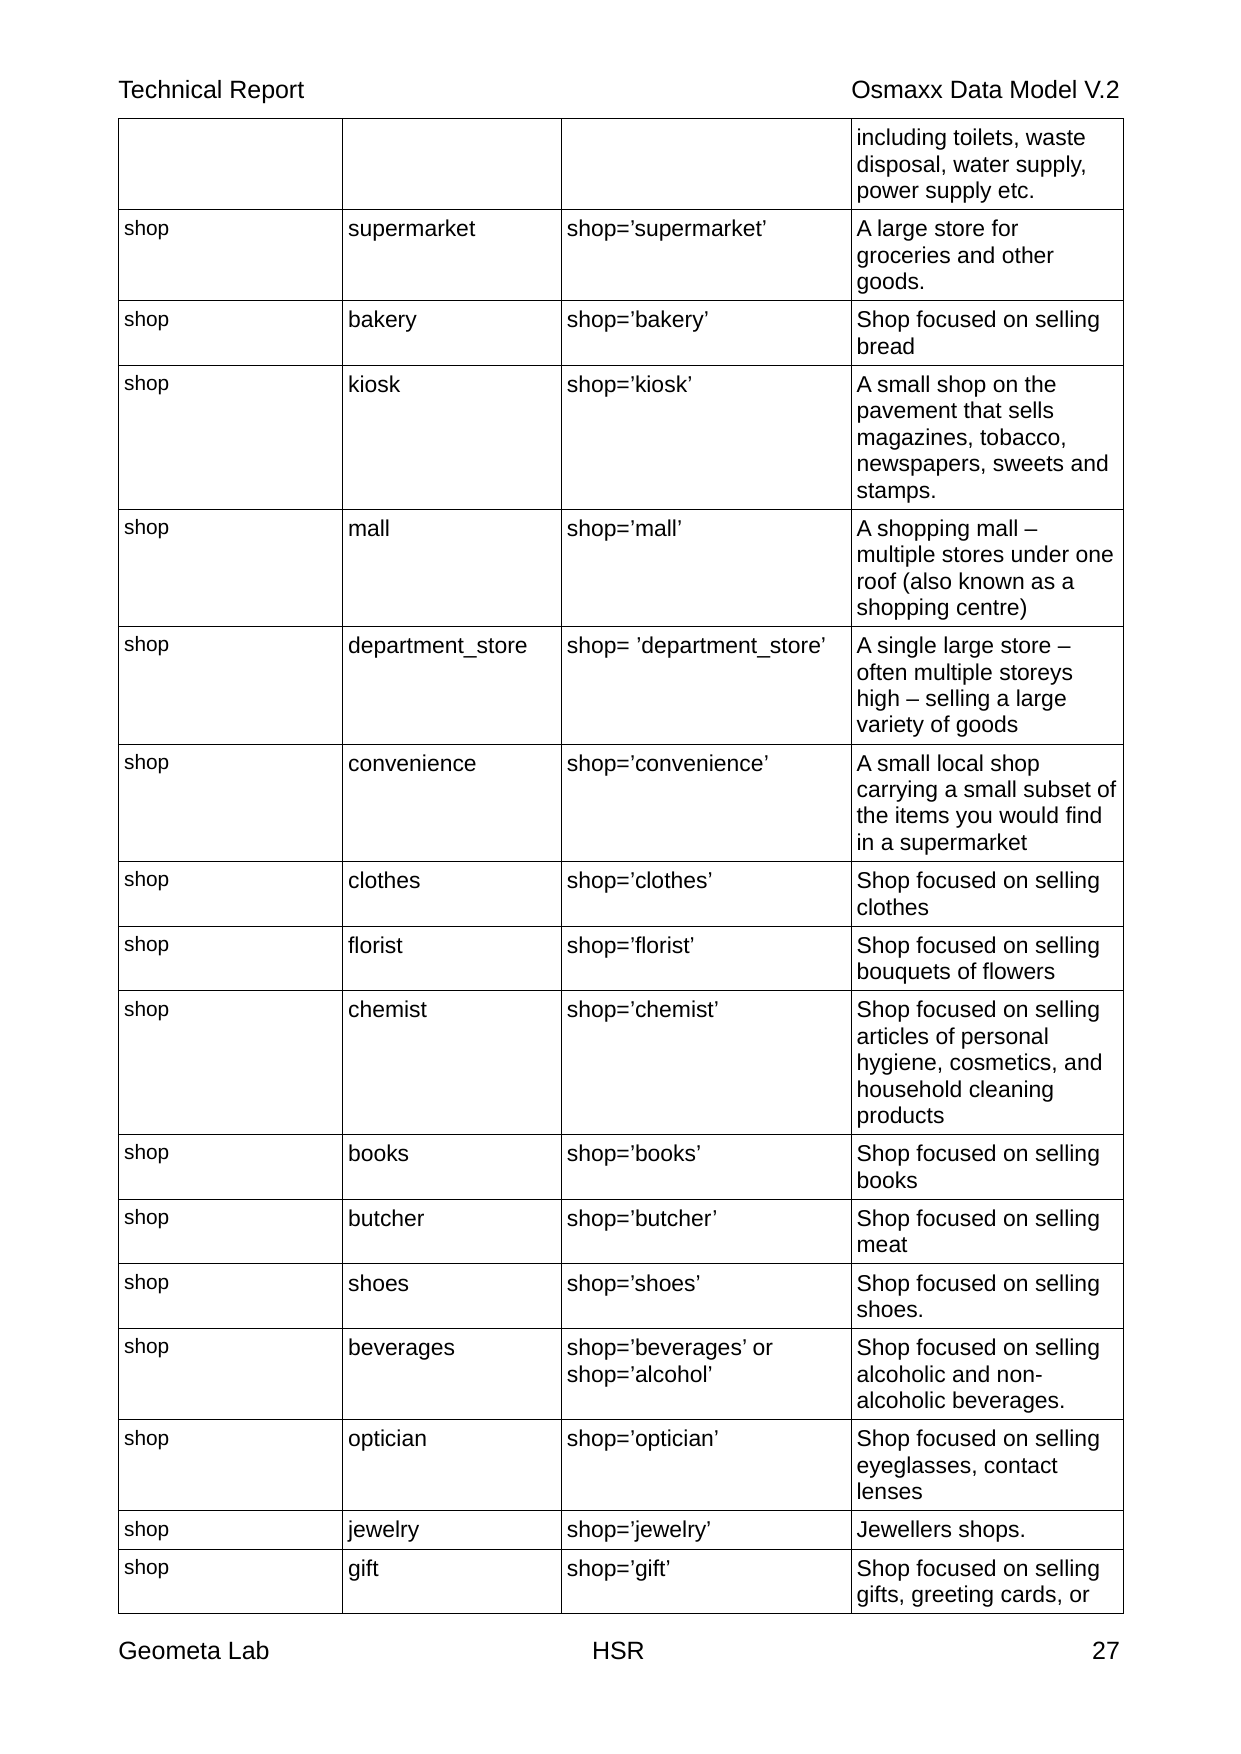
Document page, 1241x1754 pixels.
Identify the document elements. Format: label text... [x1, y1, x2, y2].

table_cell shop [119, 1200, 342, 1263]
table_cell shop [119, 745, 342, 861]
table_cell Shop focused on selling bread [852, 301, 1123, 365]
table_cell shop=’jewelry’ [562, 1511, 851, 1548]
table_cell A single large store – often multiple storeys high – selling a large variety of goods [852, 627, 1123, 743]
table_cell [562, 119, 851, 209]
table_cell shop=’supermarket’ [562, 210, 851, 300]
table_cell Shop focused on selling books [852, 1135, 1123, 1199]
table_cell A shopping mall – multiple stores under one roof (also known as a shopping centre) [852, 510, 1123, 626]
table_cell Shop focused on selling bouquets of flowers [852, 927, 1123, 990]
table_cell chemist [343, 991, 561, 1134]
table_cell Shop focused on selling meat [852, 1200, 1123, 1263]
table_cell shop=’clothes’ [562, 862, 851, 926]
table_cell shop=’gift’ [562, 1550, 851, 1613]
table_cell shop=’bakery’ [562, 301, 851, 365]
table_cell shop=’mall’ [562, 510, 851, 626]
table_cell jewelry [343, 1511, 561, 1548]
table_cell bakery [343, 301, 561, 365]
table_cell shop [119, 627, 342, 743]
table_cell kiosk [343, 366, 561, 509]
table_cell shop [119, 366, 342, 509]
table_cell Shop focused on selling gifts, greeting cards, or [852, 1550, 1123, 1613]
table_cell shop= ’department_store’ [562, 627, 851, 743]
table_cell shop=’books’ [562, 1135, 851, 1199]
table_cell optician [343, 1420, 561, 1510]
table_cell shoes [343, 1264, 561, 1328]
table_cell shop=’beverages’ or shop=’alcohol’ [562, 1329, 851, 1419]
table_cell shop [119, 1550, 342, 1613]
table_cell shop [119, 1135, 342, 1199]
table_cell shop [119, 1329, 342, 1419]
table_cell shop [119, 1264, 342, 1328]
table_cell gift [343, 1550, 561, 1613]
table_cell Shop focused on selling articles of personal hygiene, cosmetics, and household cleaning products [852, 991, 1123, 1134]
table_cell supermarket [343, 210, 561, 300]
table_cell shop=’convenience’ [562, 745, 851, 861]
table_cell shop=’kiosk’ [562, 366, 851, 509]
table_cell [343, 119, 561, 209]
table_cell butcher [343, 1200, 561, 1263]
table_cell shop=’optician’ [562, 1420, 851, 1510]
table_cell shop [119, 301, 342, 365]
table_cell shop=’florist’ [562, 927, 851, 990]
table_cell clothes [343, 862, 561, 926]
table_cell shop [119, 1420, 342, 1510]
table_cell books [343, 1135, 561, 1199]
table_cell shop [119, 510, 342, 626]
table_cell including toilets, waste disposal, water supply, power supply etc. [852, 119, 1123, 209]
table_cell Shop focused on selling eyeglasses, contact lenses [852, 1420, 1123, 1510]
table_cell Shop focused on selling clothes [852, 862, 1123, 926]
table_cell shop [119, 927, 342, 990]
table_cell convenience [343, 745, 561, 861]
table_cell Jewellers shops. [852, 1511, 1123, 1548]
table_cell [119, 119, 342, 209]
table_cell shop=’shoes’ [562, 1264, 851, 1328]
table_cell shop=’butcher’ [562, 1200, 851, 1263]
table_cell mall [343, 510, 561, 626]
table_cell florist [343, 927, 561, 990]
table_cell A small shop on the pavement that sells magazines, tobacco, newspapers, sweets and stamps. [852, 366, 1123, 509]
table_cell shop [119, 210, 342, 300]
table_cell Shop focused on selling alcoholic and non-alcoholic beverages. [852, 1329, 1123, 1419]
table_cell department_store [343, 627, 561, 743]
table_cell shop=’chemist’ [562, 991, 851, 1134]
table_cell shop [119, 991, 342, 1134]
table_cell shop [119, 1511, 342, 1548]
table_cell A large store for groceries and other goods. [852, 210, 1123, 300]
table_cell Shop focused on selling shoes. [852, 1264, 1123, 1328]
table_cell beverages [343, 1329, 561, 1419]
table_cell A small local shop carrying a small subset of the items you would find in a supermarket [852, 745, 1123, 861]
table_cell shop [119, 862, 342, 926]
